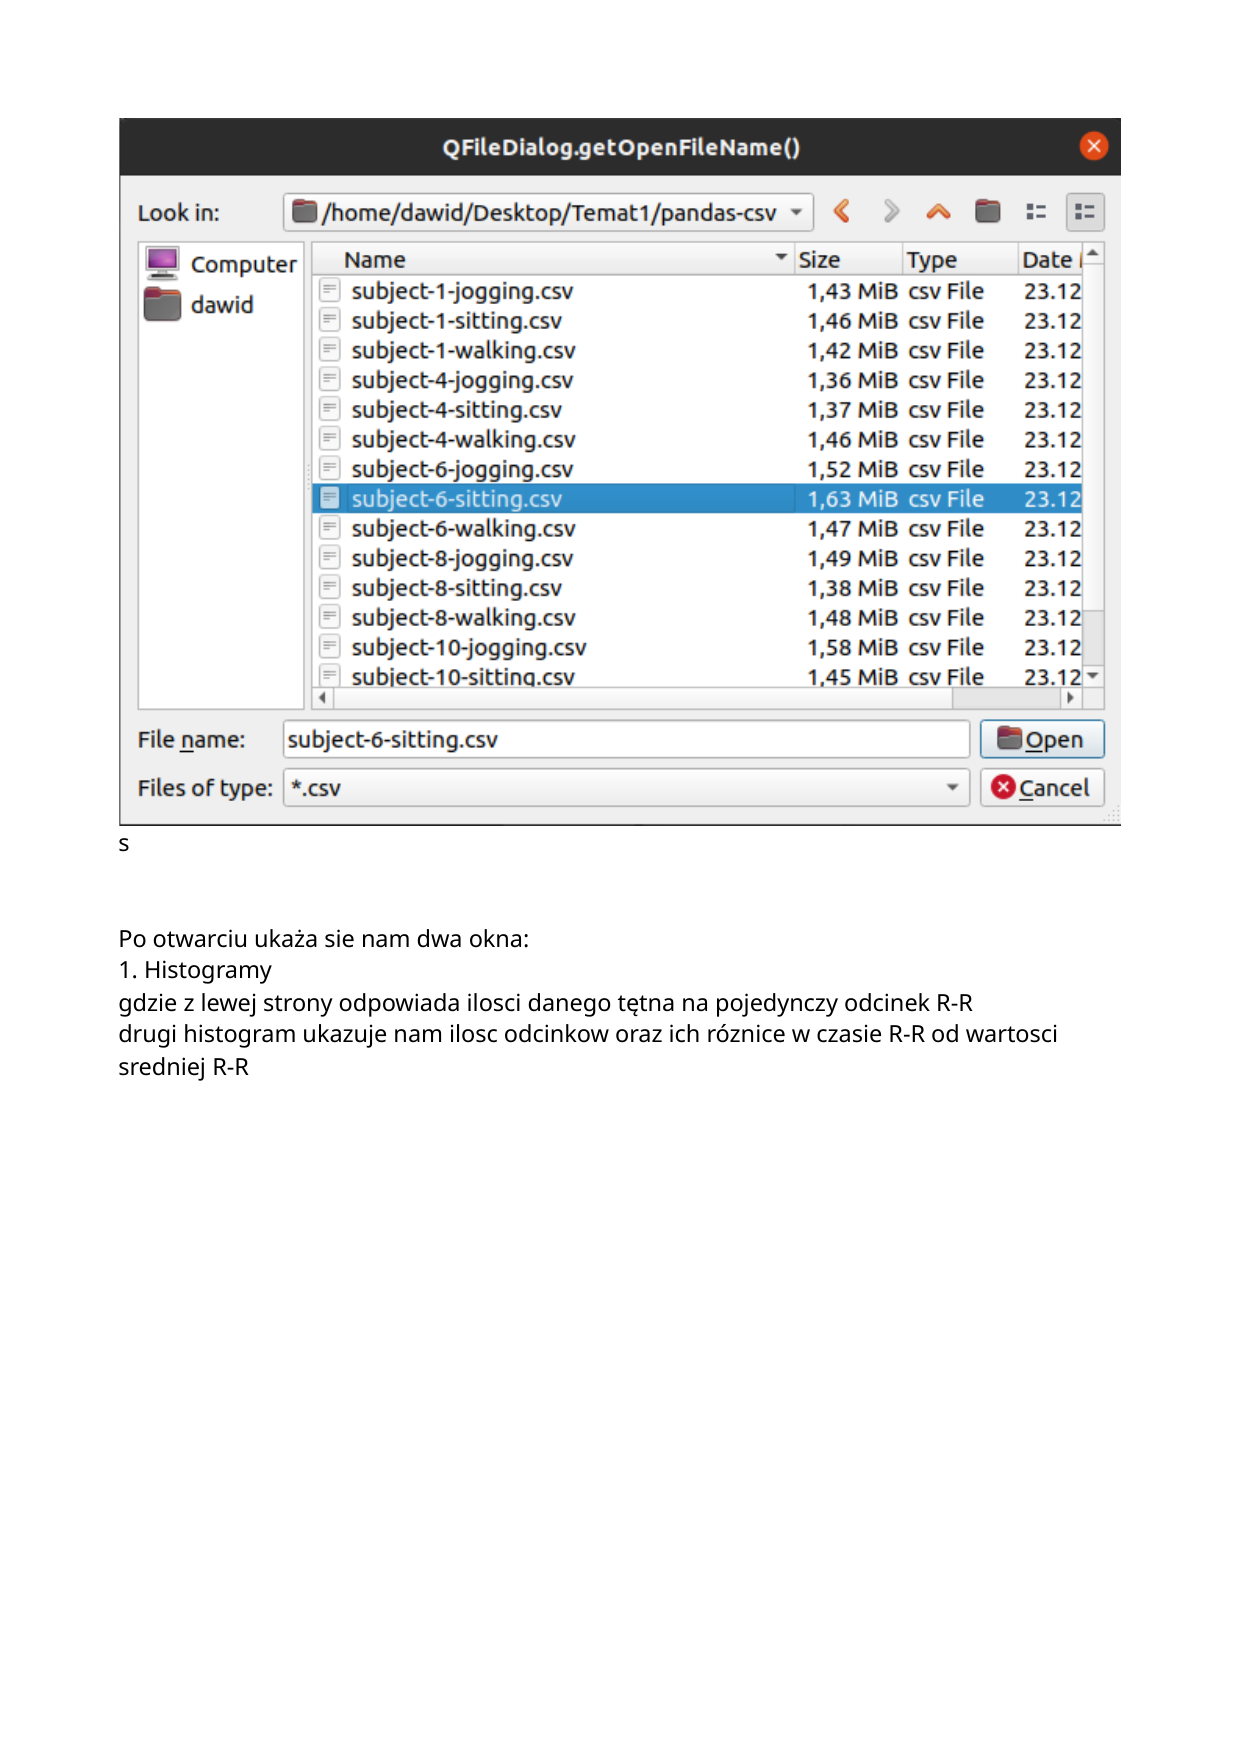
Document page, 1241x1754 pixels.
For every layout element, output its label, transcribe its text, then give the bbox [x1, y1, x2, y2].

picture [119, 118, 1121, 826]
text s [118, 118, 1122, 858]
text Po otwarciu ukaża sie nam dwa okna: [118, 922, 1122, 954]
text gdzie z lewej strony odpowiada ilosci danego tętna na pojedynczy odcinek R-R [118, 986, 1122, 1018]
text 1. Histogramy [118, 954, 1122, 986]
text drugi histogram ukazuje nam ilosc odcinkow oraz ich róznice w czasie R-R od wartosci sredniej R-R [118, 1018, 1122, 1082]
